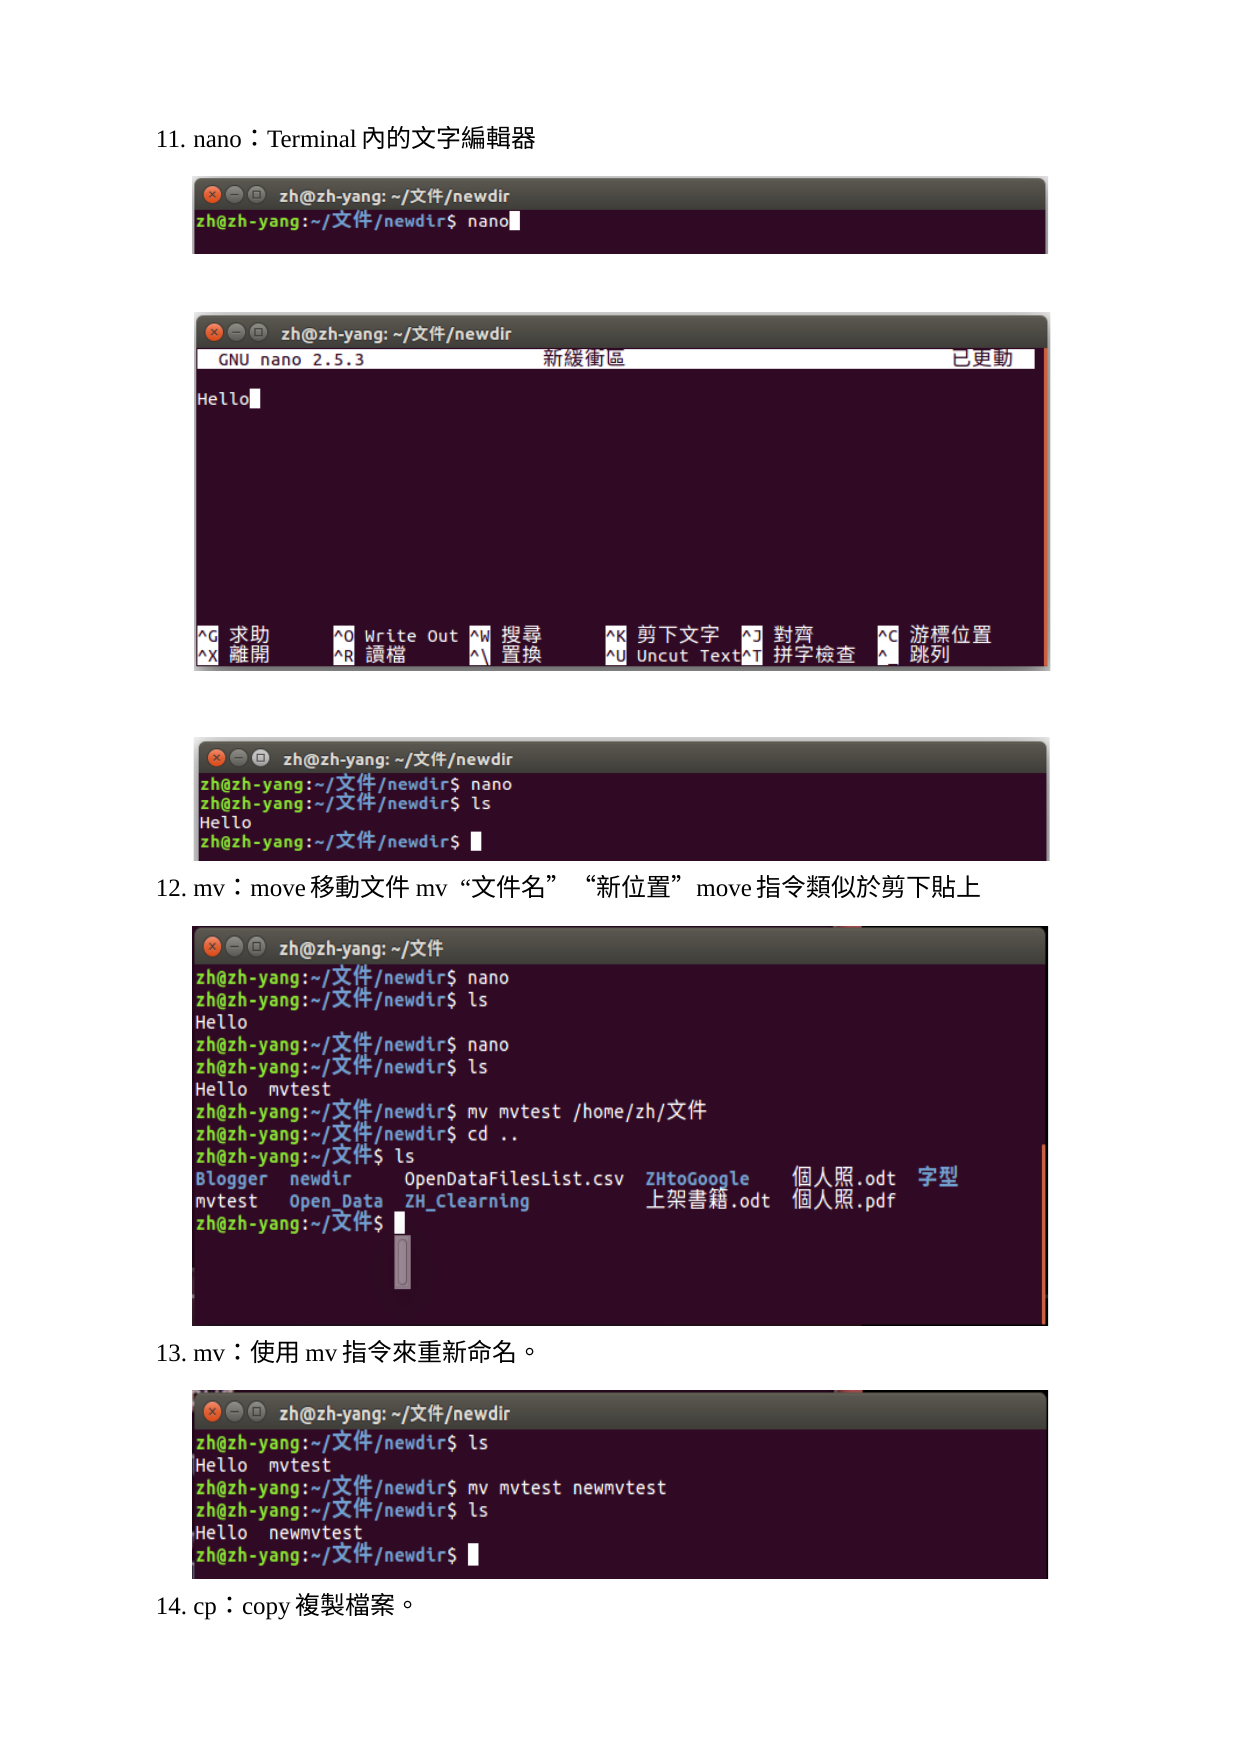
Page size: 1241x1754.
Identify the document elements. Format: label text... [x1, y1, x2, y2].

picture [194, 312, 1051, 671]
list mv：使用mv指令來重新命名。 [156, 926, 1122, 1368]
picture [192, 176, 1049, 254]
picture [192, 926, 1049, 1326]
list mv：move移動文件mv “文件名”“新位置”move指令類似於剪下貼上 [156, 726, 1122, 904]
list nano：Terminal內的文字編輯器 [156, 118, 1122, 154]
list cp：copy複製檔案。 [156, 1390, 1122, 1622]
picture [192, 1390, 1049, 1579]
picture [193, 737, 1050, 861]
